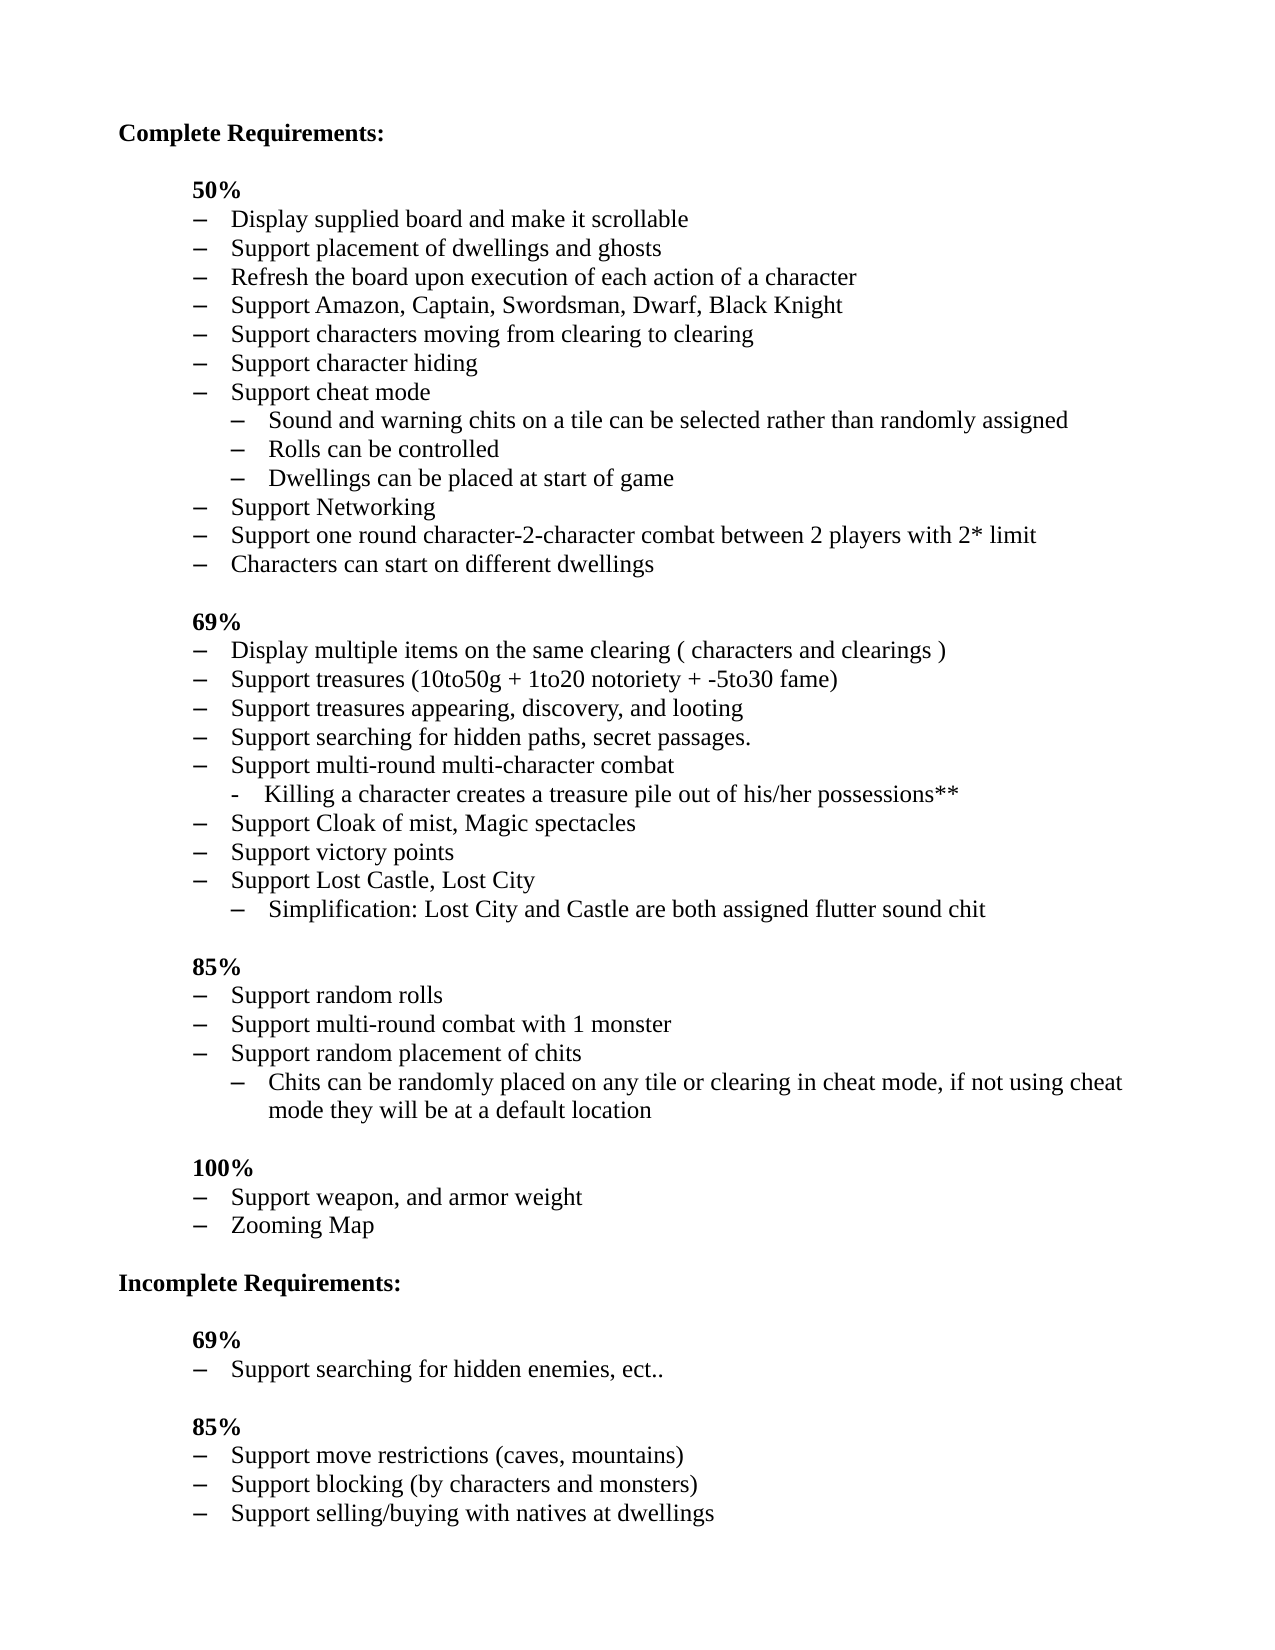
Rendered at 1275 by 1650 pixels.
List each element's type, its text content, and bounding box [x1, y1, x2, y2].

list Support move restrictions (caves, mountains) [193, 1441, 1157, 1469]
list Support selling/buying with natives at dwellings [193, 1498, 1157, 1527]
list Support searching for hidden enemies, ect.. [193, 1354, 1157, 1383]
list Display supplied board and make it scrollable [193, 204, 1157, 233]
list Characters can start on different dwellings [193, 549, 1157, 578]
list Support random rolls [193, 981, 1157, 1009]
list Support random placement of chits [193, 1038, 1157, 1067]
list Dwellings can be placed at start of game [231, 463, 1157, 492]
list - Killing a character creates a treasure pile out of his/her possessions** [193, 779, 1157, 808]
list Support searching for hidden paths, secret passages. [193, 722, 1157, 751]
text 85% [118, 952, 1157, 981]
text Complete Requirements: [118, 118, 1157, 147]
list Support Networking [193, 492, 1157, 521]
list Support treasures appearing, discovery, and looting [193, 693, 1157, 722]
list Simplification: Lost City and Castle are both assigned flutter sound chit [231, 894, 1157, 923]
list Support one round character-2-character combat between 2 players with 2* limit [193, 521, 1157, 549]
list Support treasures (10to50g + 1to20 notoriety + -5to30 fame) [193, 664, 1157, 693]
list Support character hiding [193, 348, 1157, 377]
text Incomplete Requirements: [118, 1268, 1157, 1297]
list Support characters moving from clearing to clearing [193, 319, 1157, 348]
list Support victory points [193, 837, 1157, 866]
list Support Lost Castle, Lost City [193, 866, 1157, 894]
list Chits can be randomly placed on any tile or clearing in cheat mode, if not using cheat mode they will be at a default location [231, 1067, 1157, 1124]
list Support cheat mode [193, 377, 1157, 406]
list Support weapon, and armor weight [193, 1182, 1157, 1211]
text 69% [118, 607, 1157, 636]
list Support multi-round combat with 1 monster [193, 1009, 1157, 1038]
list Zooming Map [193, 1211, 1157, 1239]
text 69% [118, 1326, 1157, 1354]
list Rolls can be controlled [231, 434, 1157, 463]
text 50% [118, 176, 1157, 204]
list Support placement of dwellings and ghosts [193, 233, 1157, 262]
list Support blocking (by characters and monsters) [193, 1469, 1157, 1498]
list Refresh the board upon execution of each action of a character [193, 262, 1157, 291]
text 100% [118, 1153, 1157, 1182]
list Support Amazon, Captain, Swordsman, Dwarf, Black Knight [193, 291, 1157, 319]
list Support Cloak of mist, Magic spectacles [193, 808, 1157, 837]
text 85% [118, 1412, 1157, 1441]
list Display multiple items on the same clearing ( characters and clearings ) [193, 636, 1157, 664]
list Support multi-round multi-character combat [193, 751, 1157, 779]
list Sound and warning chits on a tile can be selected rather than randomly assigned [231, 406, 1157, 434]
